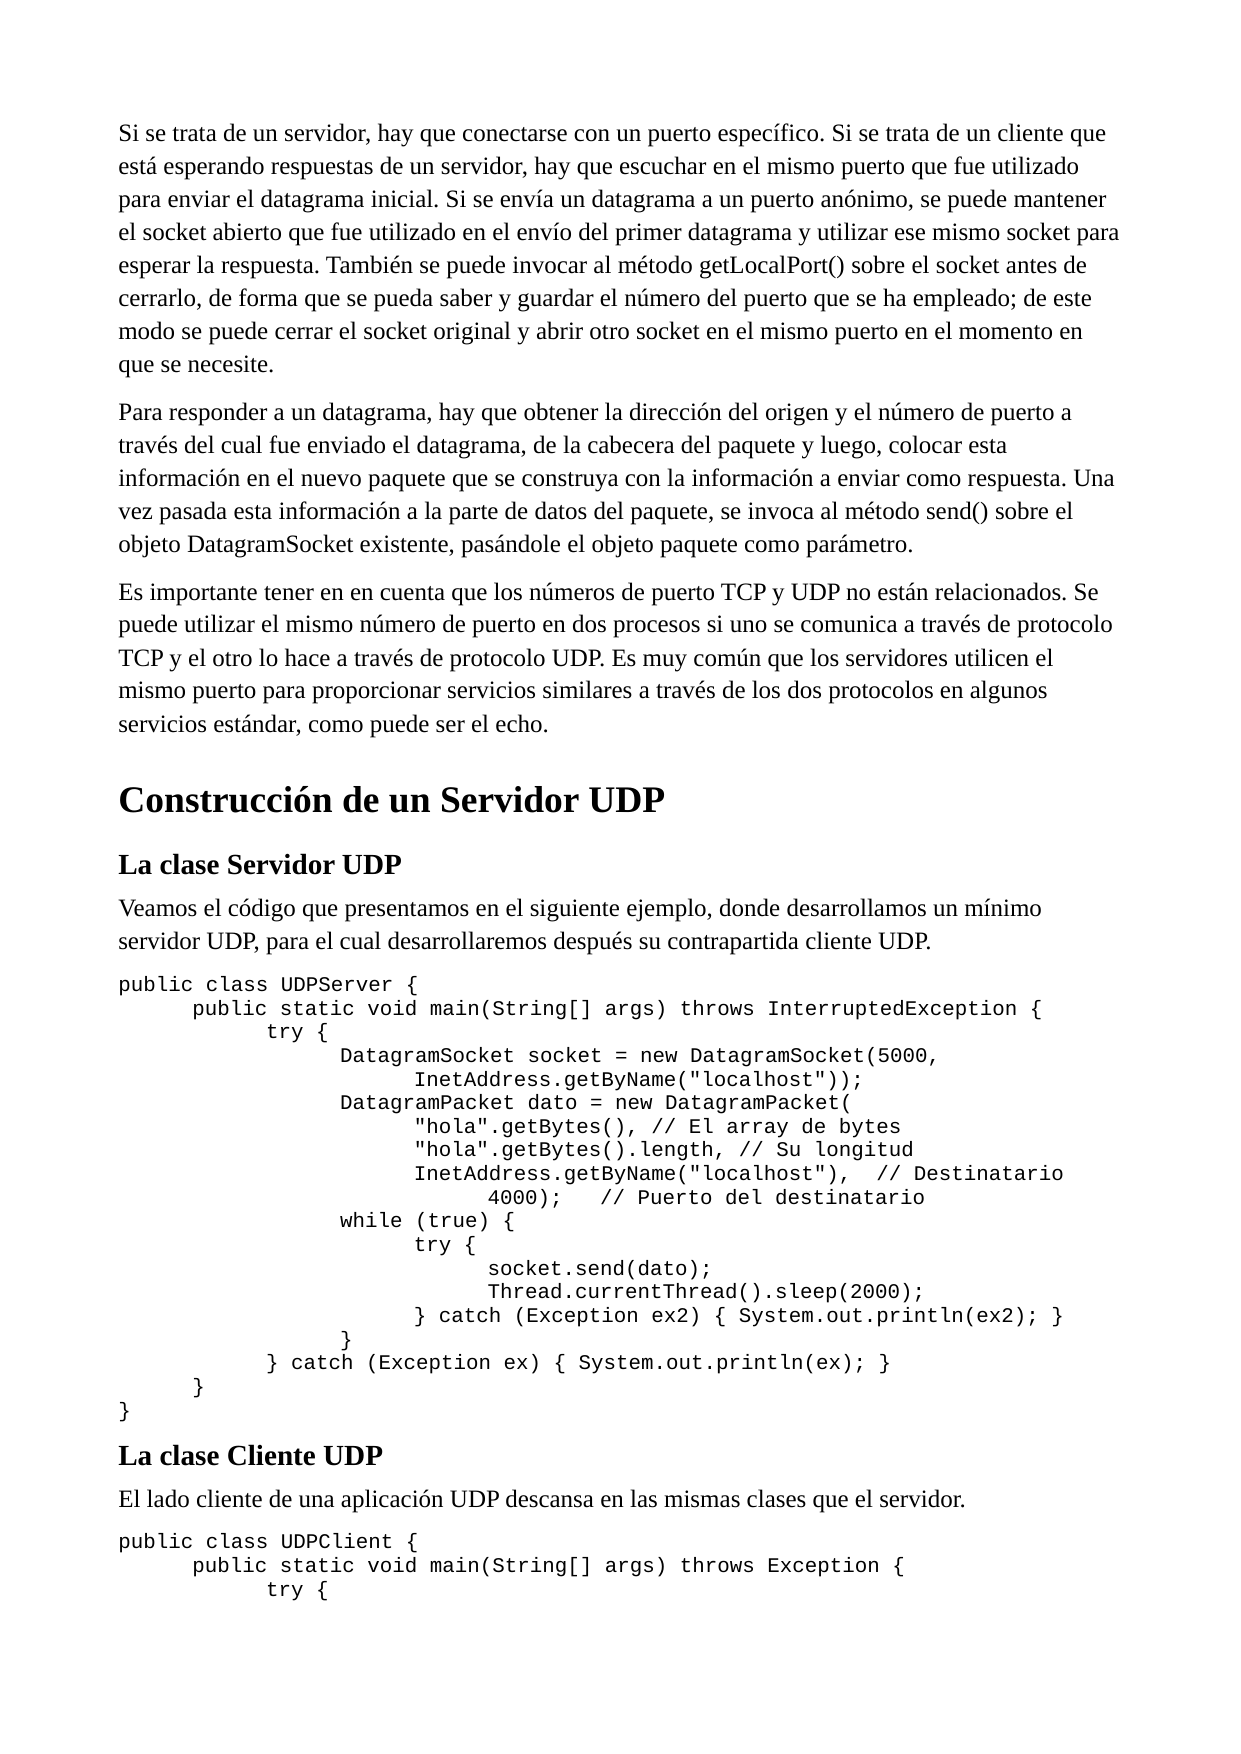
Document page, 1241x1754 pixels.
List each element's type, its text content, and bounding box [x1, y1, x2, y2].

text InetAddress.getByName("localhost"), // Destinatario [118, 1163, 1122, 1187]
text } [118, 1399, 1122, 1423]
text socket.send(dato); [118, 1258, 1122, 1281]
text } catch (Exception ex) { System.out.println(ex); } [118, 1352, 1122, 1376]
subtitle Construcción de un Servidor UDP [118, 777, 1122, 820]
text Si se trata de un servidor, hay que conectarse con un puerto específico. Si se trata de un cliente que está esperando respuestas de un servidor, hay que escuchar en el mismo puerto que fue utilizado para enviar el datagrama inicial. Si se envía un datagrama a un puerto anónimo, se puede mantener el socket abierto que fue utilizado en el envío del primer datagrama y utilizar ese mismo socket para esperar la respuesta. También se puede invocar al método getLocalPort() sobre el socket antes de cerrarlo, de forma que se pueda saber y guardar el número del puerto que se ha empleado; de este modo se puede cerrar el socket original y abrir otro socket en el mismo puerto en el momento en que se necesite. [118, 118, 1122, 378]
text try { [118, 1579, 1122, 1602]
text Para responder a un datagrama, hay que obtener la dirección del origen y el número de puerto a través del cual fue enviado el datagrama, de la cabecera del paquete y luego, colocar esta información en el nuevo paquete que se construya con la información a enviar como respuesta. Una vez pasada esta información a la parte de datos del paquete, se invoca al método send() sobre el objeto DatagramSocket existente, pasándole el objeto paquete como parámetro. [118, 397, 1122, 558]
text while (true) { [118, 1210, 1122, 1234]
text Thread.currentThread().sleep(2000); [118, 1281, 1122, 1305]
text } catch (Exception ex2) { System.out.println(ex2); } [118, 1305, 1122, 1329]
text public static void main(String[] args) throws Exception { [118, 1555, 1122, 1579]
text } [118, 1376, 1122, 1399]
text El lado cliente de una aplicación UDP descansa en las mismas clases que el servidor. [118, 1484, 1122, 1513]
text Es importante tener en en cuenta que los números de puerto TCP y UDP no están relacionados. Se puede utilizar el mismo número de puerto en dos procesos si uno se comunica a través de protocolo TCP y el otro lo hace a través de protocolo UDP. Es muy común que los servidores utilicen el mismo puerto para proporcionar servicios similares a través de los dos protocolos en algunos servicios estándar, como puede ser el echo. [118, 577, 1122, 737]
text "hola".getBytes().length, // Su longitud [118, 1139, 1122, 1163]
text 4000); // Puerto del destinatario [118, 1187, 1122, 1210]
subtitle La clase Servidor UDP [118, 847, 1122, 881]
text Veamos el código que presentamos en el siguiente ejemplo, donde desarrollamos un mínimo servidor UDP, para el cual desarrollaremos después su contrapartida cliente UDP. [118, 893, 1122, 955]
text public class UDPClient { [118, 1531, 1122, 1555]
text DatagramSocket socket = new DatagramSocket(5000, InetAddress.getByName("localhost")); [118, 1045, 1122, 1092]
text try { [118, 1021, 1122, 1045]
text "hola".getBytes(), // El array de bytes [118, 1116, 1122, 1139]
text try { [118, 1234, 1122, 1258]
text DatagramPacket dato = new DatagramPacket( [118, 1092, 1122, 1116]
text public static void main(String[] args) throws InterruptedException { [118, 998, 1122, 1021]
text } [118, 1329, 1122, 1352]
text public class UDPServer { [118, 974, 1122, 998]
subtitle La clase Cliente UDP [118, 1438, 1122, 1471]
